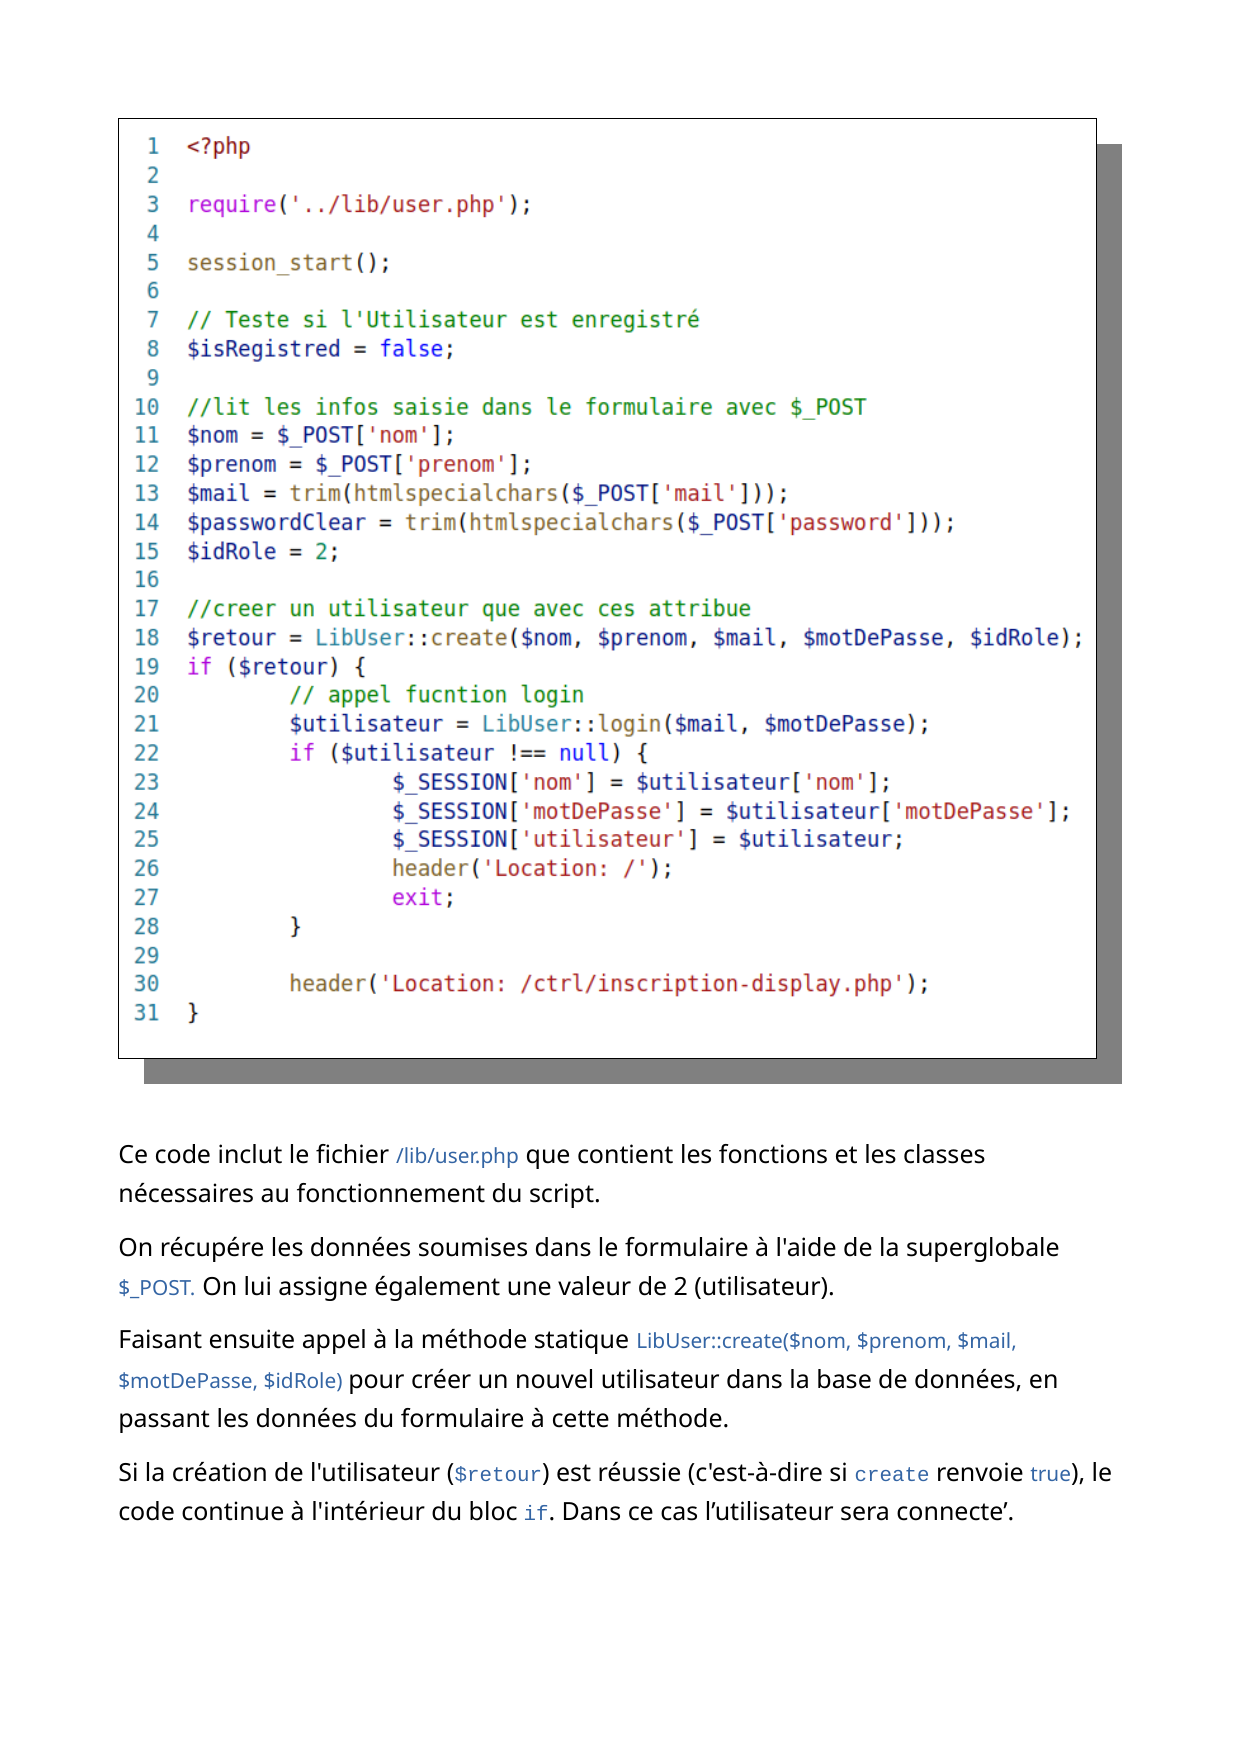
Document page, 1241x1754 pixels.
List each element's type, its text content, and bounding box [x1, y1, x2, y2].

picture [121, 121, 1094, 1056]
text Ce code inclut le fichier /lib/user.php que contient les fonctions et les classes nécessaires au fonctionnement du script. [118, 1136, 1122, 1209]
text Si la création de l'utilisateur ($retour) est réussie (c'est-à-dire si create renvoie true), le code continue à l'intérieur du bloc if. Dans ce cas l’utilisateur sera connecte’. [118, 1454, 1122, 1527]
text On récupére les données soumises dans le formulaire à l'aide de la superglobale $_POST. On lui assigne également une valeur de 2 (utilisateur). [118, 1229, 1122, 1302]
text Faisant ensuite appel à la méthode statique LibUser::create($nom, $prenom, $mail, $motDePasse, $idRole) pour créer un nouvel utilisateur dans la base de données, en passant les données du formulaire à cette méthode. [118, 1322, 1122, 1434]
